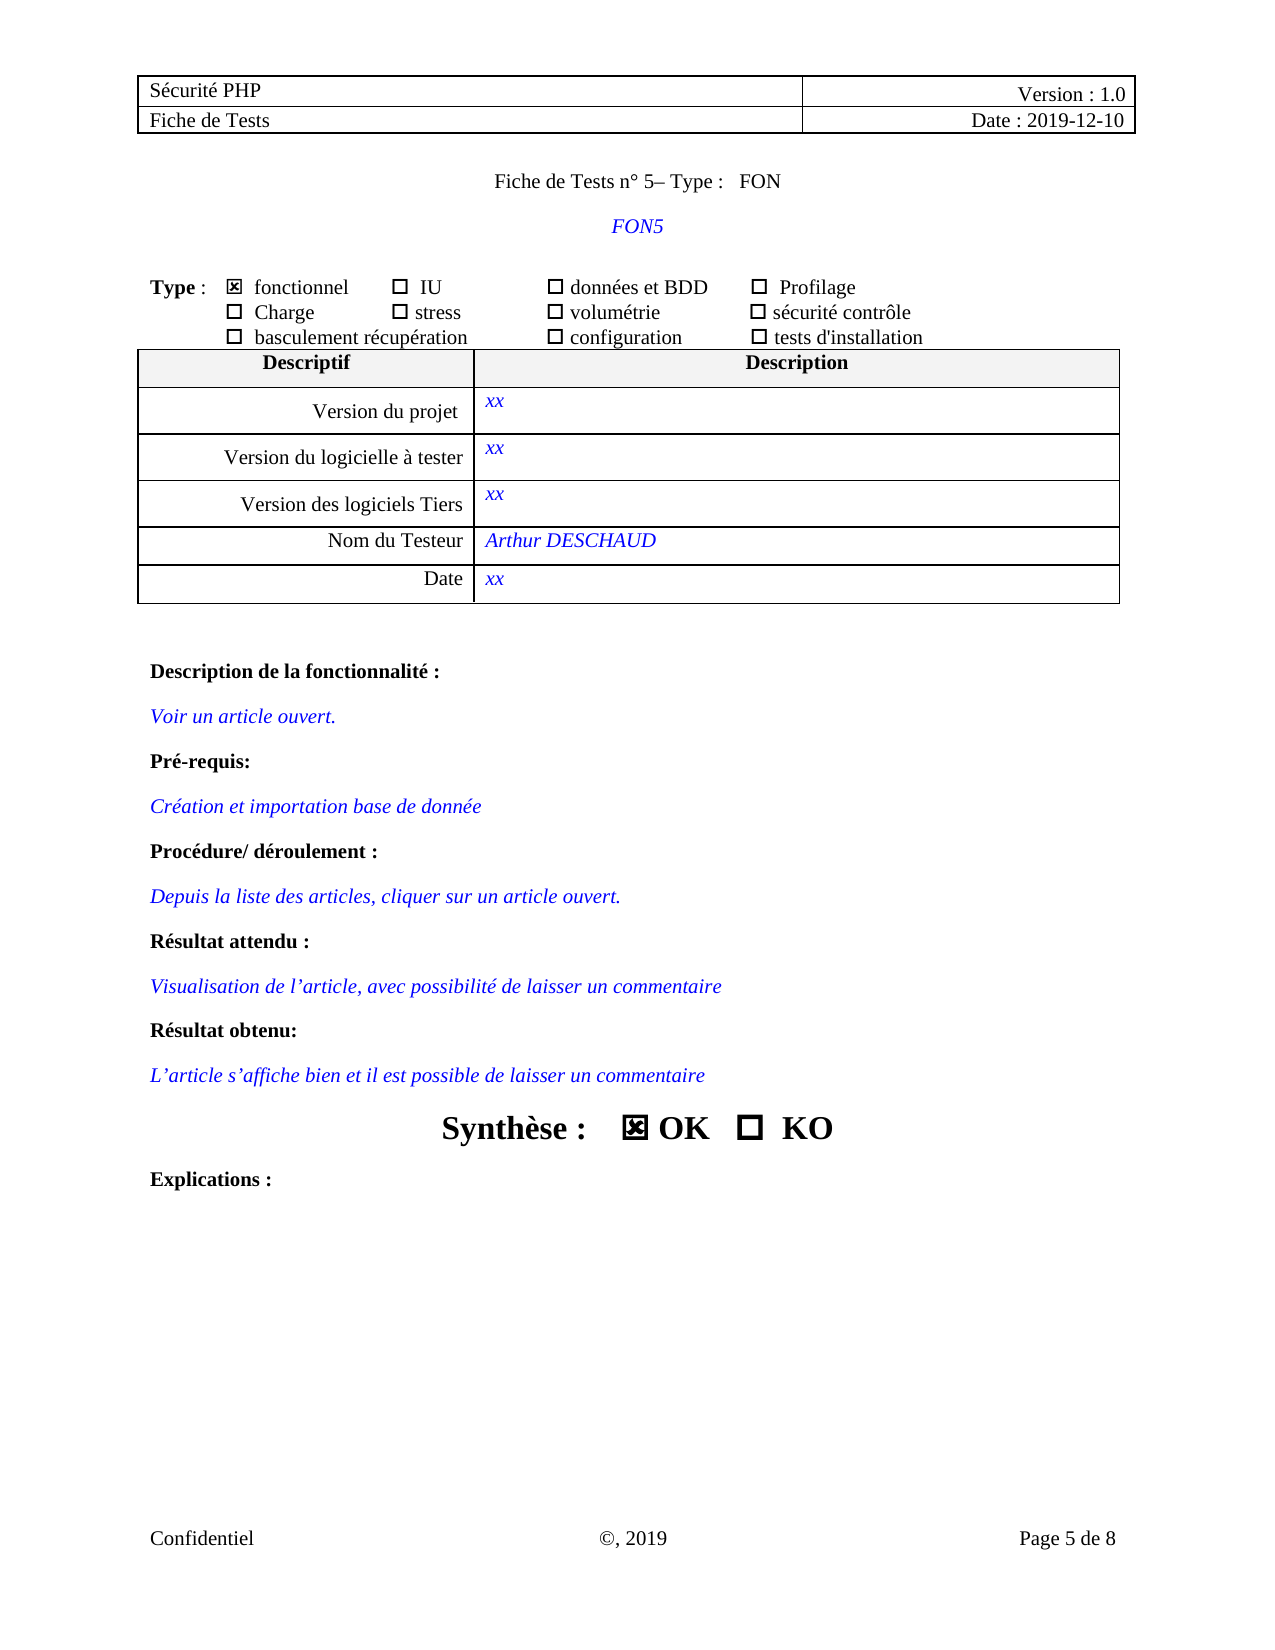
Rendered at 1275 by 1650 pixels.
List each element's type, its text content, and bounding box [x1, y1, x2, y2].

table_header Descriptif [139, 350, 473, 387]
table_cell Date [139, 566, 473, 602]
table_header Description [475, 350, 1119, 387]
text Pré-requis: [150, 749, 1125, 773]
table_cell xx [475, 481, 1119, 526]
text Explications : [150, 1167, 1125, 1191]
subtitle Fiche de Tests n° 5– Type : FON [150, 169, 1125, 193]
text Voir un article ouvert. [150, 704, 1125, 728]
table_cell xx [475, 566, 1119, 602]
text L’article s’affiche bien et il est possible de laisser un commentaire [150, 1063, 1125, 1087]
text Visualisation de l’article, avec possibilité de laisser un commentaire [150, 973, 1125, 998]
text Synthèse : ☒ OK  KO [150, 1108, 1125, 1147]
text Résultat obtenu: [150, 1018, 1125, 1042]
text Résultat attendu : [150, 929, 1125, 953]
text Création et importation base de donnée [150, 794, 1125, 818]
text Type : ☒ fonctionnel  IU  données et BDD  Profilage [150, 274, 1125, 299]
table_cell Nom du Testeur [139, 528, 473, 564]
table_cell Version du logicielle à tester [139, 435, 473, 480]
table_cell xx [475, 388, 1119, 433]
text Procédure/ déroulement : [150, 839, 1125, 863]
table_cell Arthur DESCHAUD [475, 528, 1119, 564]
table_cell Version du projet [139, 388, 473, 433]
text  basculement récupération  configuration  tests d'installation [150, 324, 1125, 349]
text Description de la fonctionnalité : [150, 659, 1125, 683]
table_cell Version des logiciels Tiers [139, 481, 473, 526]
table_cell xx [475, 435, 1119, 480]
text  Charge  stress  volumétrie  sécurité contrôle [150, 299, 1125, 324]
subtitle FON5 [150, 214, 1125, 238]
text Depuis la liste des articles, cliquer sur un article ouvert. [150, 884, 1125, 908]
